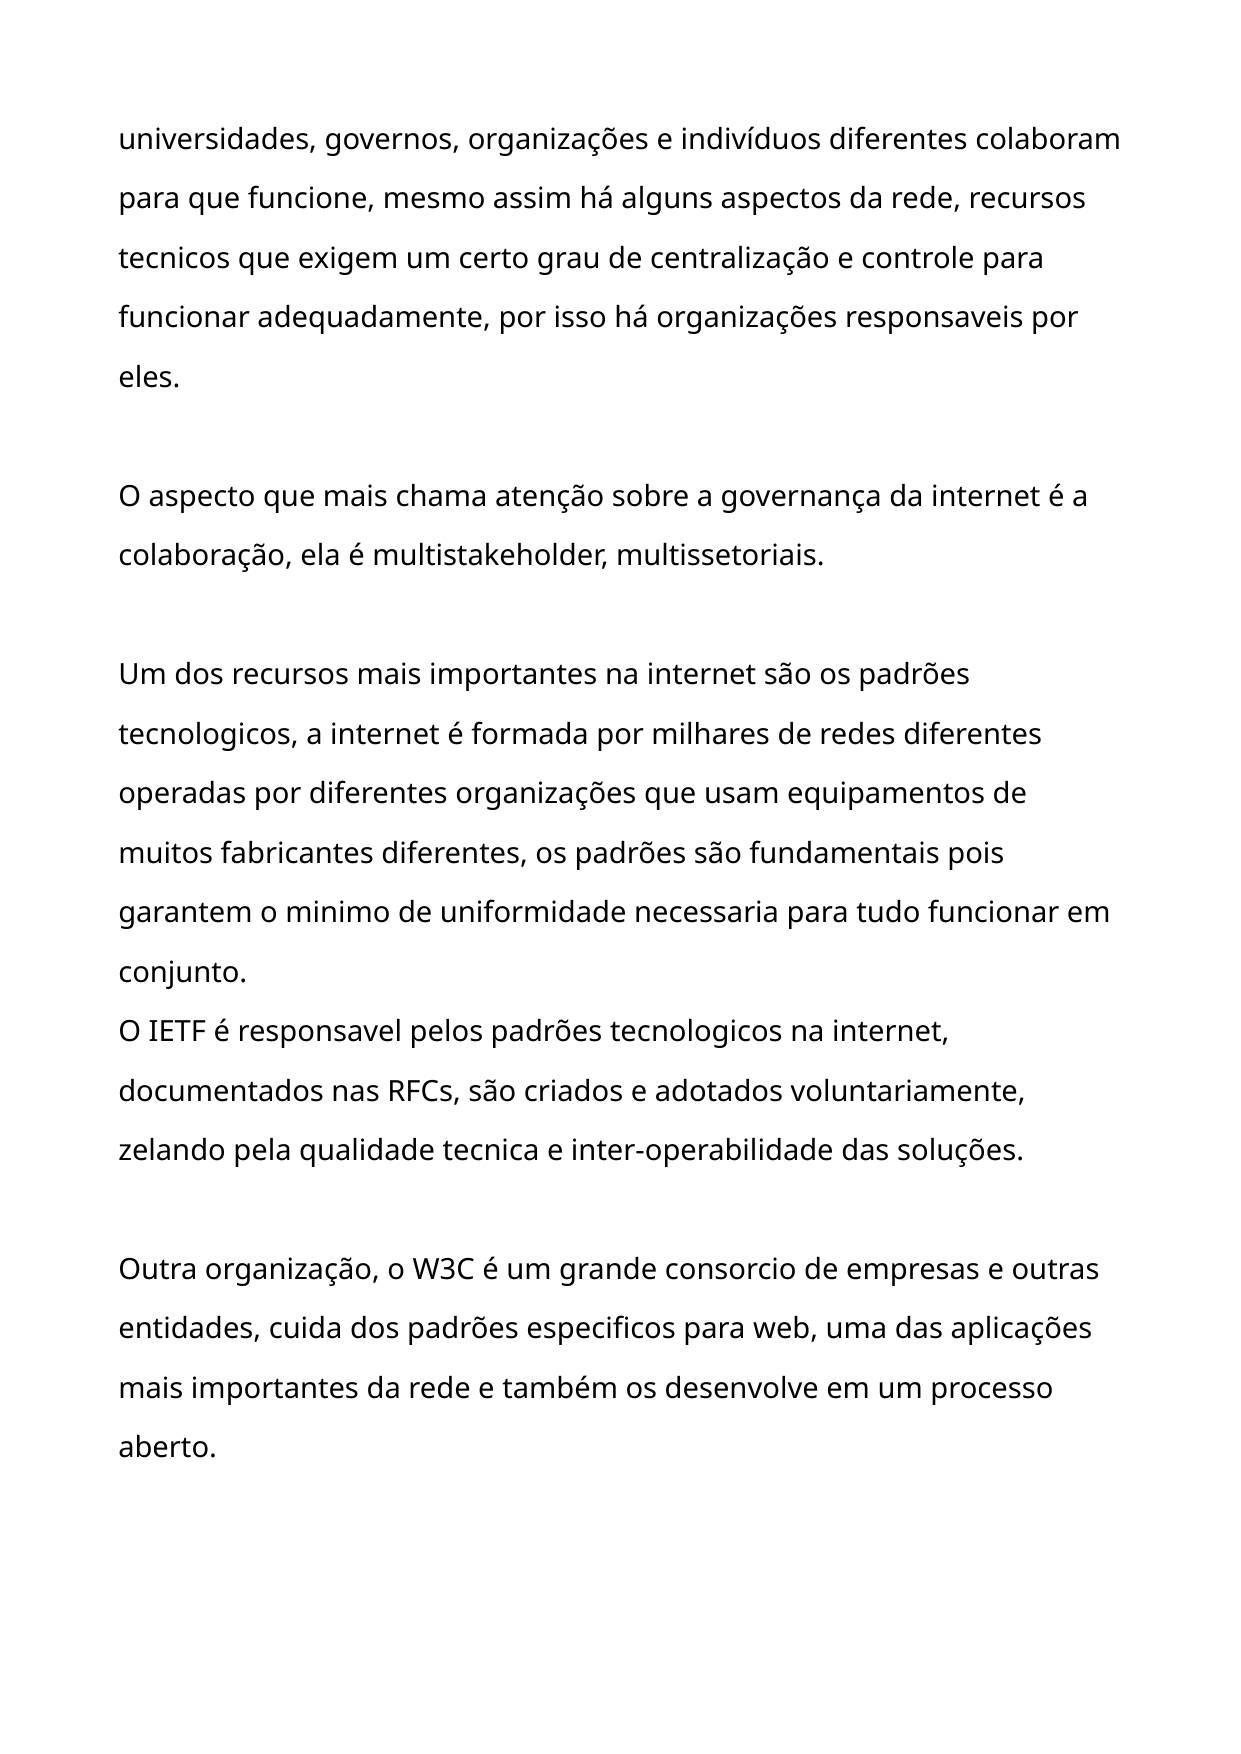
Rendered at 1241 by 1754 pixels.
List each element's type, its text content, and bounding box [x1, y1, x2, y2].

text Outra organização, o W3C é um grande consorcio de empresas e outras entidades, cuida dos padrões especificos para web, uma das aplicações mais importantes da rede e também os desenvolve em um processo aberto. [118, 1248, 1122, 1466]
text universidades, governos, organizações e indivíduos diferentes colaboram para que funcione, mesmo assim há alguns aspectos da rede, recursos tecnicos que exigem um certo grau de centralização e controle para funcionar adequadamente, por isso há organizações responsaveis por eles. [118, 118, 1122, 396]
text O IETF é responsavel pelos padrões tecnologicos na internet, documentados nas RFCs, são criados e adotados voluntariamente, zelando pela qualidade tecnica e inter-operabilidade das soluções. [118, 1010, 1122, 1169]
text Um dos recursos mais importantes na internet são os padrões tecnologicos, a internet é formada por milhares de redes diferentes operadas por diferentes organizações que usam equipamentos de muitos fabricantes diferentes, os padrões são fundamentais pois garantem o minimo de uniformidade necessaria para tudo funcionar em conjunto. [118, 653, 1122, 991]
text O aspecto que mais chama atenção sobre a governança da internet é a colaboração, ela é multistakeholder, multissetoriais. [118, 475, 1122, 574]
